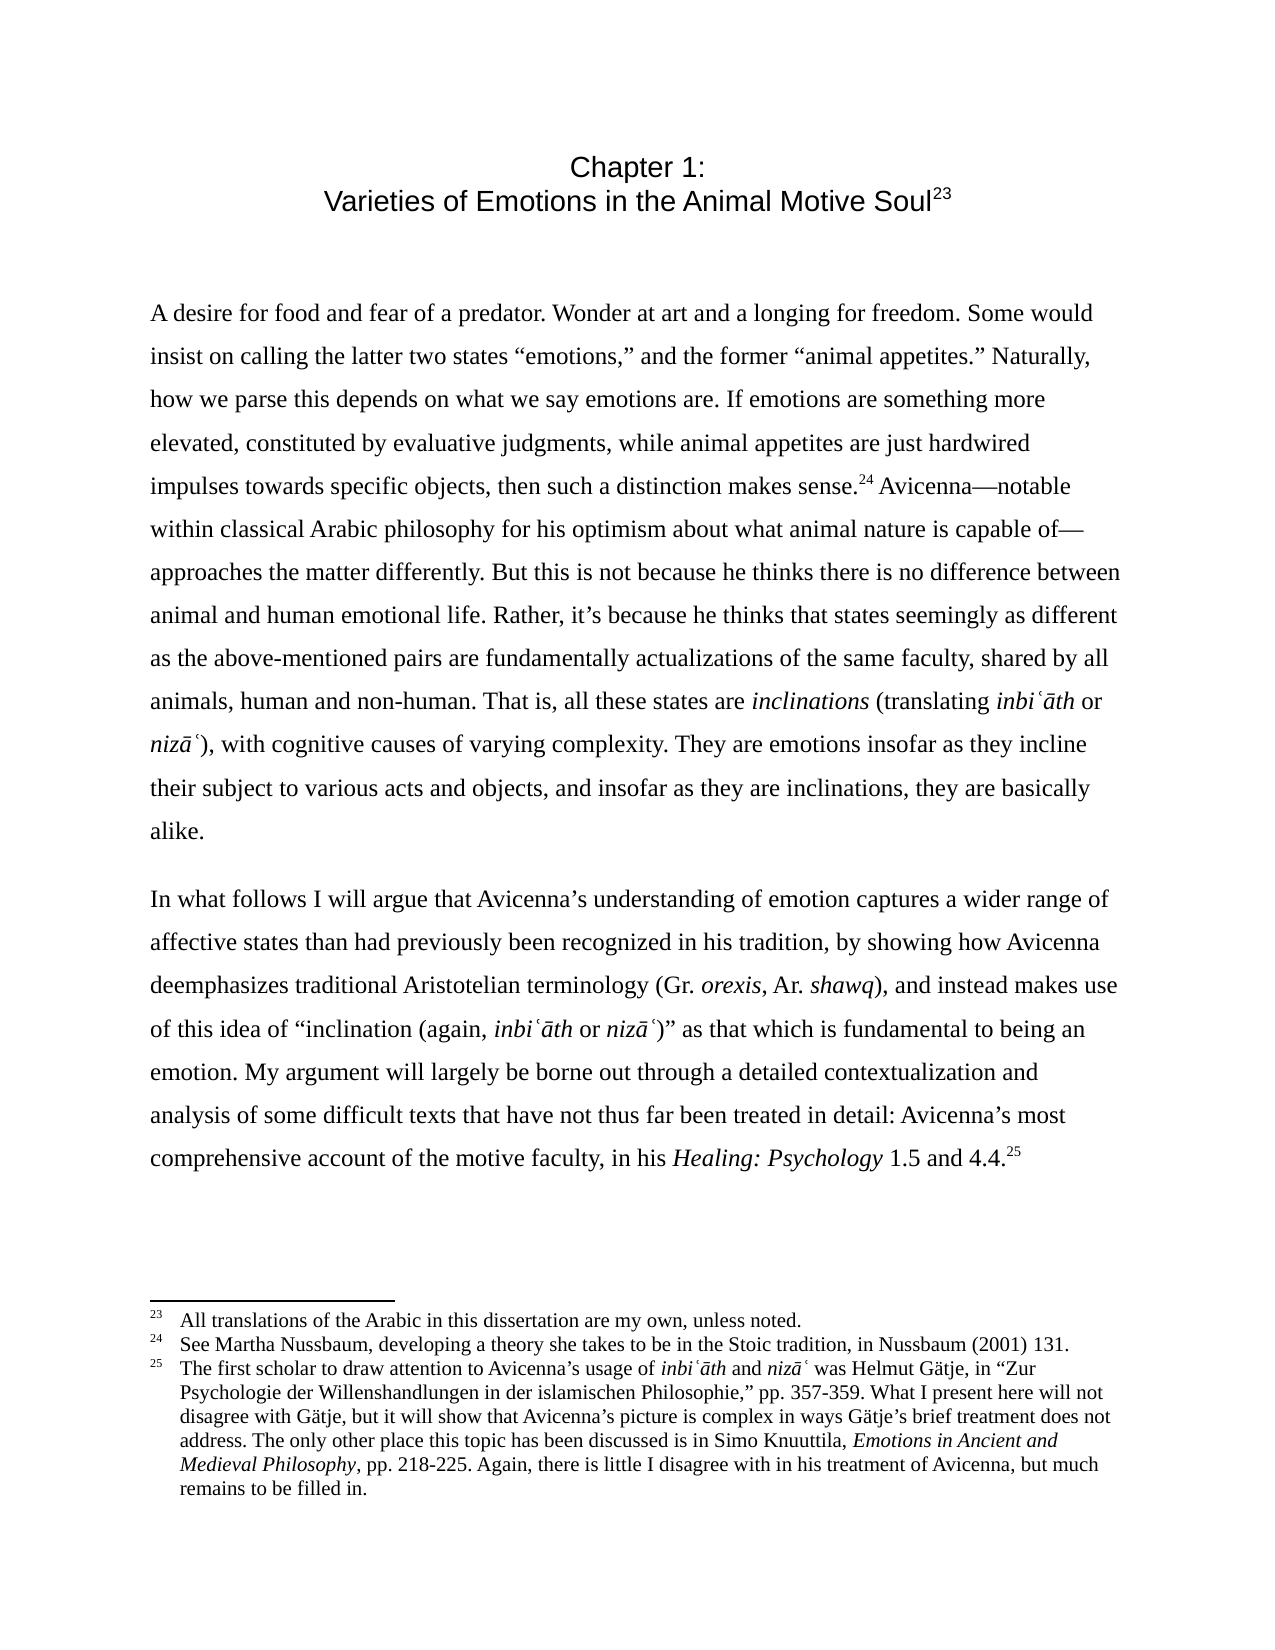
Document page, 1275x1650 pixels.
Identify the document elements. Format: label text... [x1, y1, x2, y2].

text All translations of the Arabic in this dissertation are my own, unless noted. [150, 1307, 1125, 1332]
subtitle Chapter 1: [150, 150, 1125, 183]
text The first scholar to draw attention to Avicenna’s usage of inbiʿāth and nizāʿ was Helmut Gätje, in “Zur Psychologie der Willenshandlungen in der islamischen Philosophie,” pp. 357-359. What I present here will not disagree with Gätje, but it will show that Avicenna’s picture is complex in ways Gätje’s brief treatment does not address. The only other place this topic has been discussed is in Simo Knuuttila, Emotions in Ancient and Medieval Philosophy, pp. 218-225. Again, there is little I disagree with in his treatment of Avicenna, but much remains to be filled in. [150, 1356, 1125, 1500]
text In what follows I will argue that Avicenna’s understanding of emotion captures a wider range of affective states than had previously been recognized in his tradition, by showing how Avicenna deemphasizes traditional Aristotelian terminology (Gr. orexis, Ar. shawq), and instead makes use of this idea of “inclination (again, inbiʿāth or nizāʿ)” as that which is fundamental to being an emotion. My argument will largely be borne out through a detailed contextualization and analysis of some difficult texts that have not thus far been treated in detail: Avicenna’s most comprehensive account of the motive faculty, in his Healing: Psychology 1.5 and 4.4. [150, 884, 1125, 1172]
text See Martha Nussbaum, developing a theory she takes to be in the Stoic tradition, in Nussbaum (2001) 131. [150, 1332, 1125, 1356]
text A desire for food and fear of a predator. Wonder at art and a longing for freedom. Some would insist on calling the latter two states “emotions,” and the former “animal appetites.” Naturally, how we parse this depends on what we say emotions are. If emotions are something more elevated, constituted by evaluative judgments, while animal appetites are just hardwired impulses towards specific objects, then such a distinction makes sense. Avicenna—notable within classical Arabic philosophy for his optimism about what animal nature is capable of—approaches the matter differently. But this is not because he thinks there is no difference between animal and human emotional life. Rather, it’s because he thinks that states seemingly as different as the above-mentioned pairs are fundamentally actualizations of the same faculty, shared by all animals, human and non-human. That is, all these states are inclinations (translating inbiʿāth or nizāʿ), with cognitive causes of varying complexity. They are emotions insofar as they incline their subject to various acts and objects, and insofar as they are inclinations, they are basically alike. [150, 298, 1125, 844]
subtitle Varieties of Emotions in the Animal Motive Soul [150, 183, 1125, 217]
